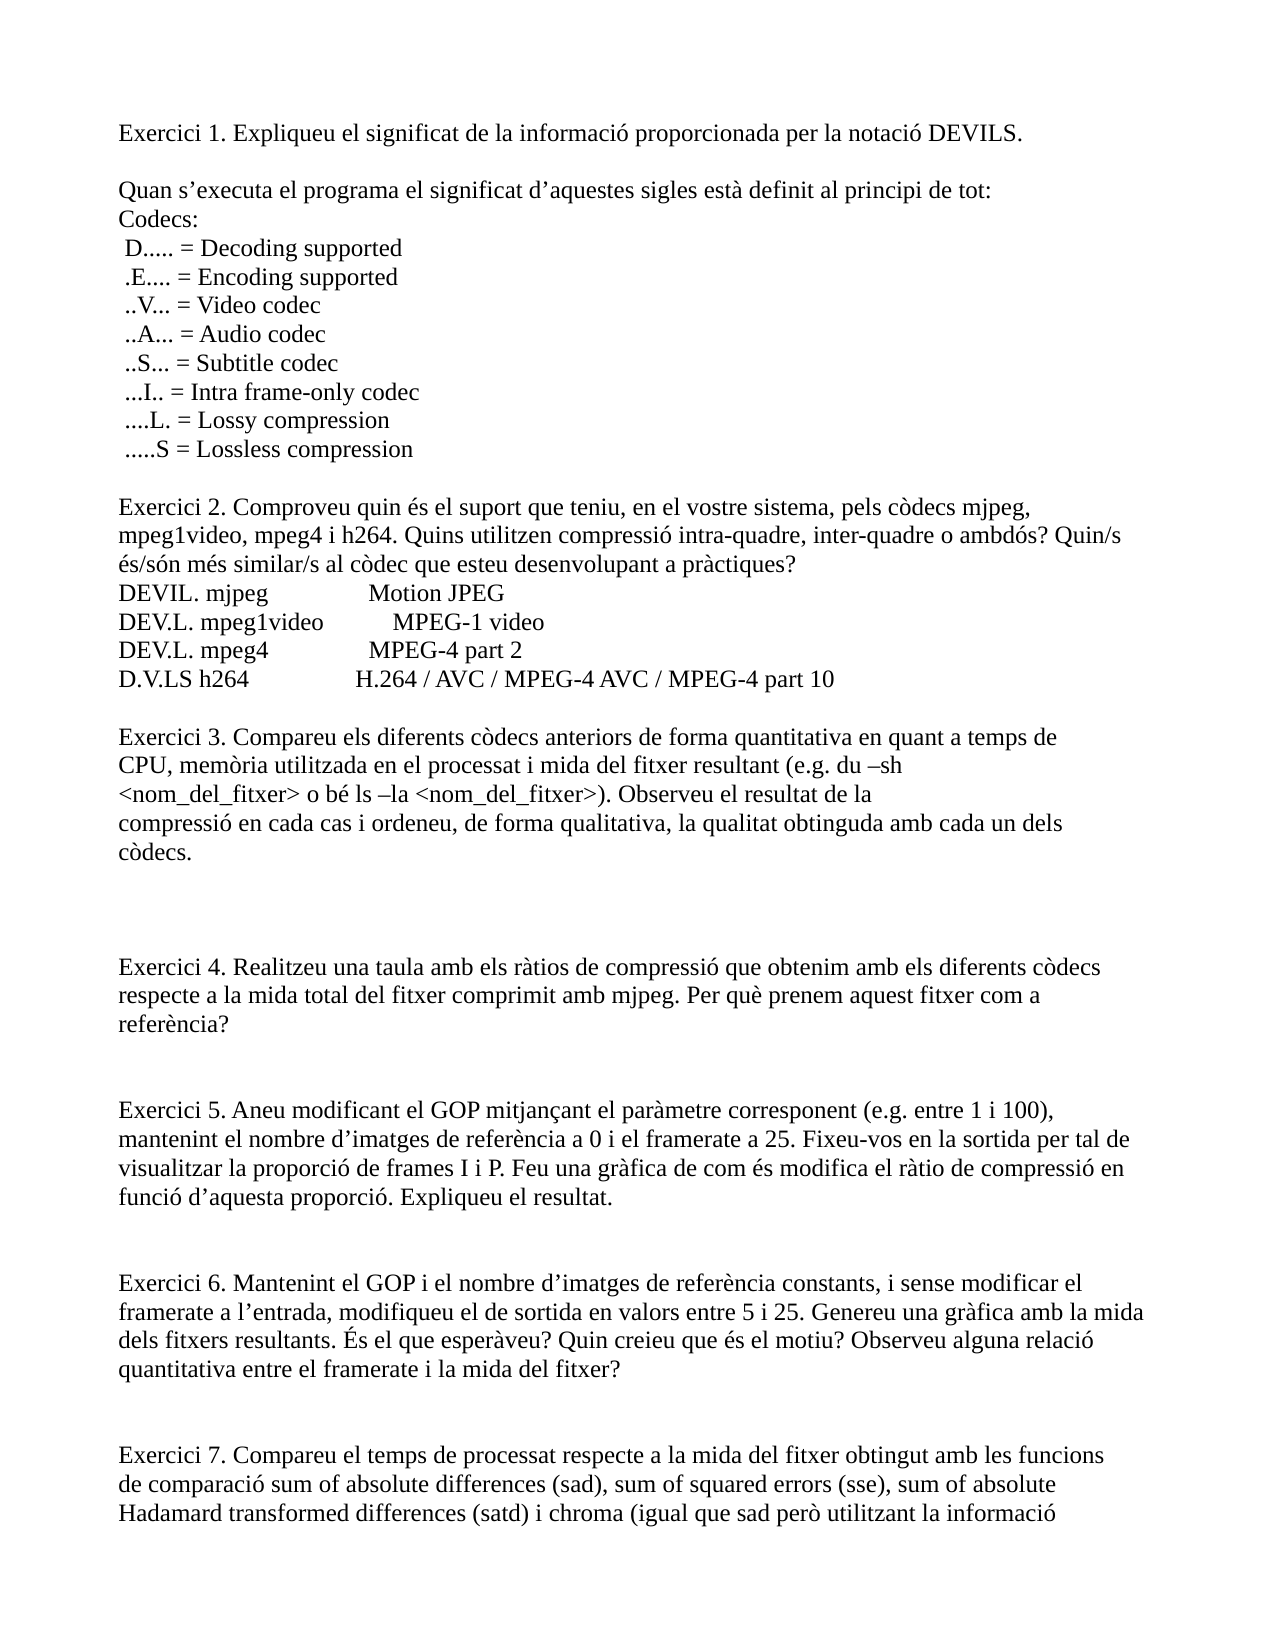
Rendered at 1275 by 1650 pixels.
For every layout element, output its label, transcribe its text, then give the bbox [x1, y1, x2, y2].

text de comparació sum of absolute differences (sad), sum of squared errors (sse), sum of absolute [118, 1469, 1157, 1498]
text DEVIL. mjpeg Motion JPEG [118, 578, 1157, 607]
text ...I.. = Intra frame-only codec [118, 377, 1157, 406]
text .E.... = Encoding supported [118, 262, 1157, 291]
text Exercici 6. Mantenint el GOP i el nombre d’imatges de referència constants, i sense modificar el framerate a l’entrada, modifiqueu el de sortida en valors entre 5 i 25. Genereu una gràfica amb la mida dels fitxers resultants. És el que esperàveu? Quin creieu que és el motiu? Observeu alguna relació quantitativa entre el framerate i la mida del fitxer? [118, 1268, 1157, 1383]
text ..A... = Audio codec [118, 319, 1157, 348]
text .....S = Lossless compression [118, 434, 1157, 463]
text respecte a la mida total del fitxer comprimit amb mjpeg. Per què prenem aquest fitxer com a [118, 981, 1157, 1009]
text Exercici 5. Aneu modificant el GOP mitjançant el paràmetre corresponent (e.g. entre 1 i 100), mantenint el nombre d’imatges de referència a 0 i el framerate a 25. Fixeu-vos en la sortida per tal de visualitzar la proporció de frames I i P. Feu una gràfica de com és modifica el ràtio de compressió en funció d’aquesta proporció. Expliqueu el resultat. [118, 1096, 1157, 1211]
text compressió en cada cas i ordeneu, de forma qualitativa, la qualitat obtinguda amb cada un dels [118, 808, 1157, 837]
text D..... = Decoding supported [118, 233, 1157, 262]
text CPU, memòria utilitzada en el processat i mida del fitxer resultant (e.g. du –sh [118, 751, 1157, 779]
text Codecs: [118, 204, 1157, 233]
text <nom_del_fitxer> o bé ls –la <nom_del_fitxer>). Observeu el resultat de la [118, 779, 1157, 808]
text Hadamard transformed differences (satd) i chroma (igual que sad però utilitzant la informació [118, 1498, 1157, 1527]
text D.V.LS h264 H.264 / AVC / MPEG-4 AVC / MPEG-4 part 10 [118, 664, 1157, 693]
text Quan s’executa el programa el significat d’aquestes sigles està definit al principi de tot: [118, 176, 1157, 204]
text ..V... = Video codec [118, 291, 1157, 319]
text ....L. = Lossy compression [118, 406, 1157, 434]
text ..S... = Subtitle codec [118, 348, 1157, 377]
text DEV.L. mpeg1video MPEG-1 video [118, 607, 1157, 636]
text referència? [118, 1009, 1157, 1038]
text Exercici 3. Compareu els diferents còdecs anteriors de forma quantitativa en quant a temps de [118, 722, 1157, 751]
text Exercici 1. Expliqueu el significat de la informació proporcionada per la notació DEVILS. [118, 118, 1157, 147]
text DEV.L. mpeg4 MPEG-4 part 2 [118, 636, 1157, 664]
text Exercici 4. Realitzeu una taula amb els ràtios de compressió que obtenim amb els diferents còdecs [118, 952, 1157, 981]
text Exercici 7. Compareu el temps de processat respecte a la mida del fitxer obtingut amb les funcions [118, 1441, 1157, 1469]
text Exercici 2. Comproveu quin és el suport que teniu, en el vostre sistema, pels còdecs mjpeg, mpeg1video, mpeg4 i h264. Quins utilitzen compressió intra-quadre, inter-quadre o ambdós? Quin/s és/són més similar/s al còdec que esteu desenvolupant a pràctiques? [118, 492, 1157, 578]
text còdecs. [118, 837, 1157, 866]
